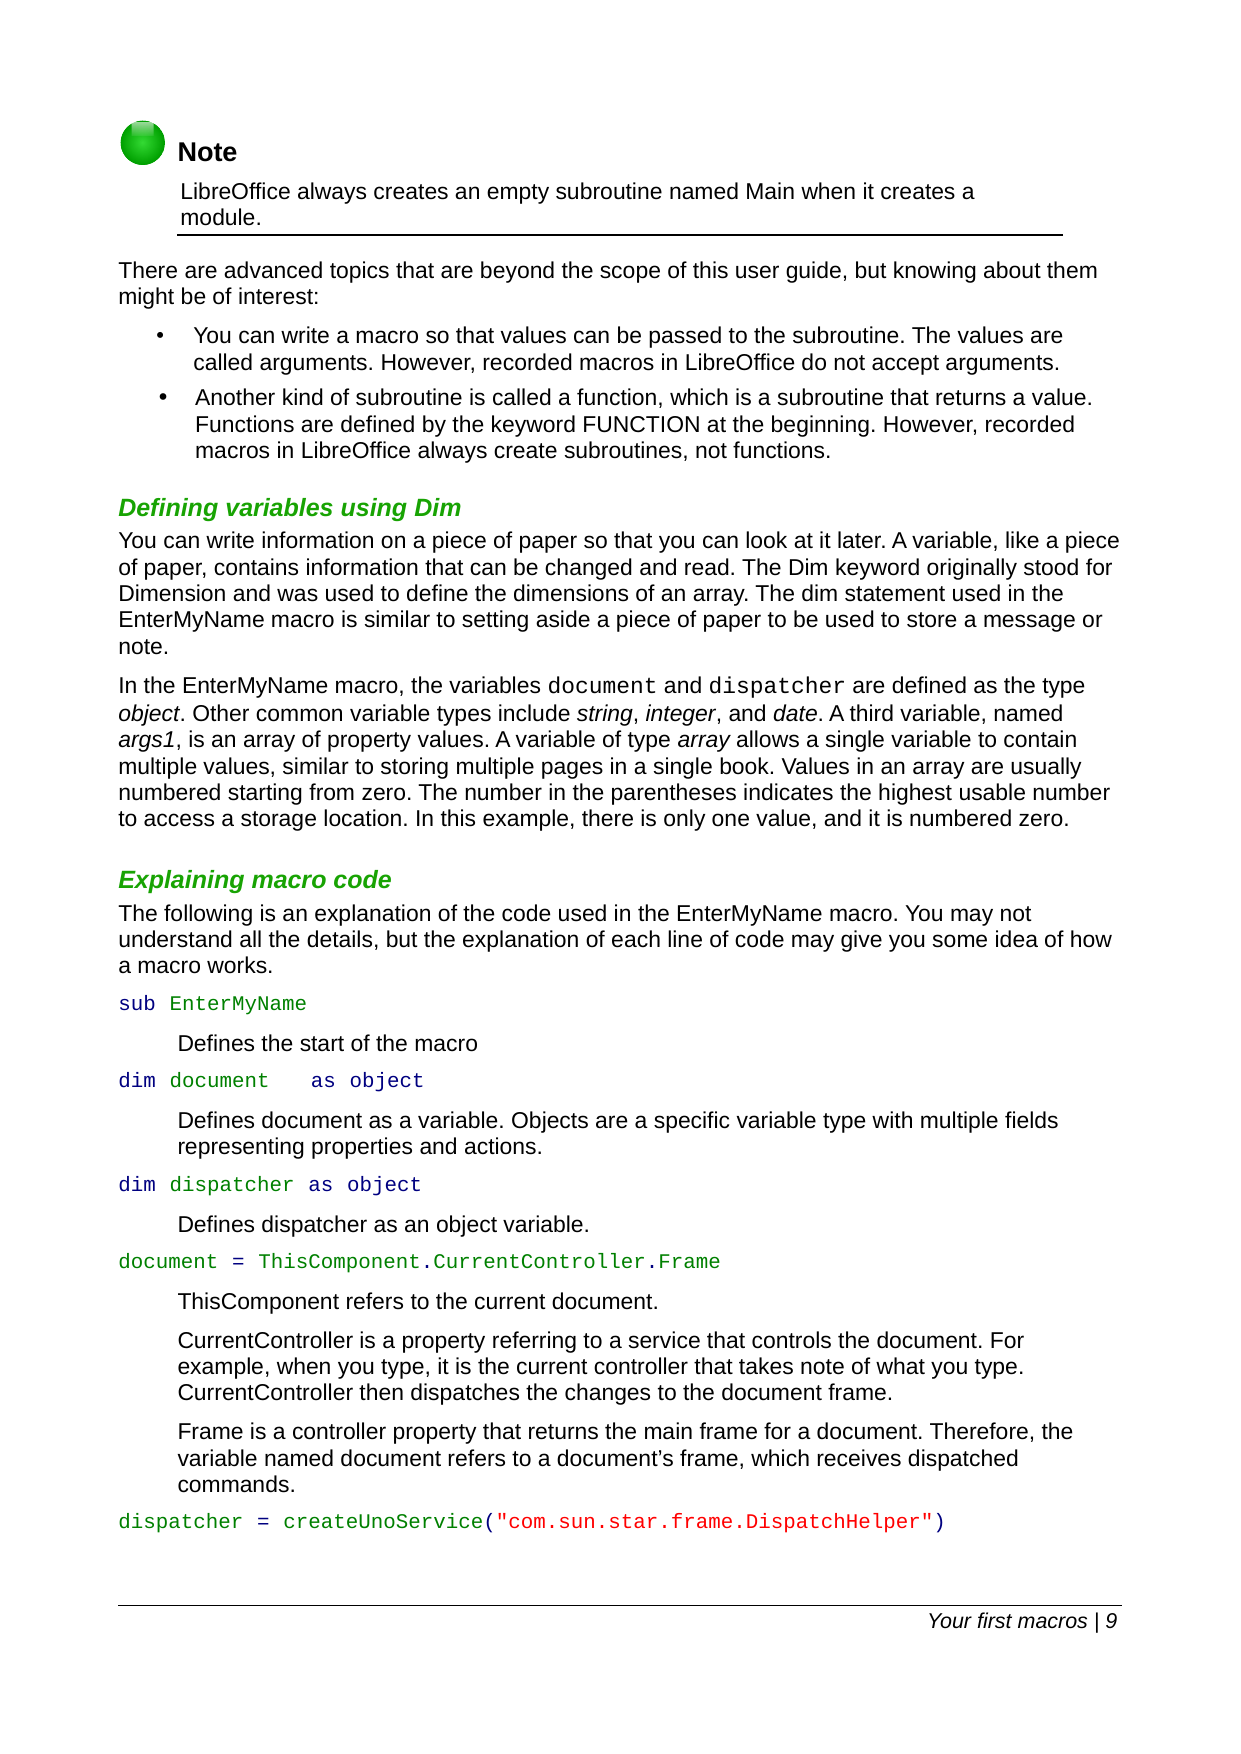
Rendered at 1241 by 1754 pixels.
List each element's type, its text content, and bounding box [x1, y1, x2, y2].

list You can write a macro so that values can be passed to the subroutine. The values are called arguments. However, recorded macros in LibreOffice do not accept arguments. [156, 322, 1122, 375]
text dispatcher = createUnoService("com.sun.star.frame.DispatchHelper") [118, 1510, 1122, 1536]
text There are advanced topics that are beyond the scope of this user guide, but knowing about them might be of interest: [118, 257, 1122, 309]
text dim dispatcher as object [118, 1172, 1122, 1198]
text In the EnterMyName macro, the variables document and dispatcher are defined as the type object. Other common variable types include string, integer, and date. A third variable, named args1, is an array of property values. A variable of type array allows a single variable to contain multiple values, similar to storing multiple pages in a single book. Values in an array are usually numbered starting from zero. The number in the parentheses indicates the highest usable number to access a storage location. In this example, there is only one value, and it is numbered zero. [118, 672, 1122, 832]
text Defines the start of the macro [177, 1029, 1122, 1056]
text CurrentController is a property referring to a service that controls the document. For example, when you type, it is the current controller that takes note of what you type. CurrentController then dispatches the changes to the document frame. [177, 1327, 1122, 1406]
subtitle Explaining macro code [118, 865, 1122, 894]
text You can write information on a piece of paper so that you can look at it later. A variable, like a piece of paper, contains information that can be changed and read. The Dim keyword originally stood for Dimension and was used to define the dimensions of an array. The dim statement used in the EnterMyName macro is similar to setting aside a piece of paper to be used to store a message or note. [118, 527, 1122, 659]
subtitle Note [118, 118, 1122, 167]
text ThisComponent refers to the current document. [177, 1288, 1122, 1314]
text Defines dispatcher as an object variable. [177, 1211, 1122, 1237]
text Frame is a controller property that returns the main frame for a document. Therefore, the variable named document refers to a document’s frame, which receives dispatched commands. [177, 1418, 1122, 1497]
text Defines document as a variable. Objects are a specific variable type with multiple fields representing properties and actions. [177, 1107, 1122, 1159]
text LibreOffice always creates an empty subroutine named Main when it creates a module. [177, 175, 1063, 234]
list Another kind of subroutine is called a function, which is a subroutine that returns a value. Functions are defined by the keyword FUNCTION at the beginning. However, recorded macros in LibreOffice always create subroutines, not functions. [156, 384, 1122, 463]
text document = ThisComponent.CurrentController.Frame [118, 1249, 1122, 1275]
text dim document as object [118, 1068, 1122, 1094]
text The following is an explanation of the code used in the EnterMyName macro. You may not understand all the details, but the explanation of each line of code may give you some idea of how a macro works. [118, 899, 1122, 979]
subtitle Defining variables using Dim [118, 493, 1122, 521]
text sub EnterMyName [118, 991, 1122, 1017]
